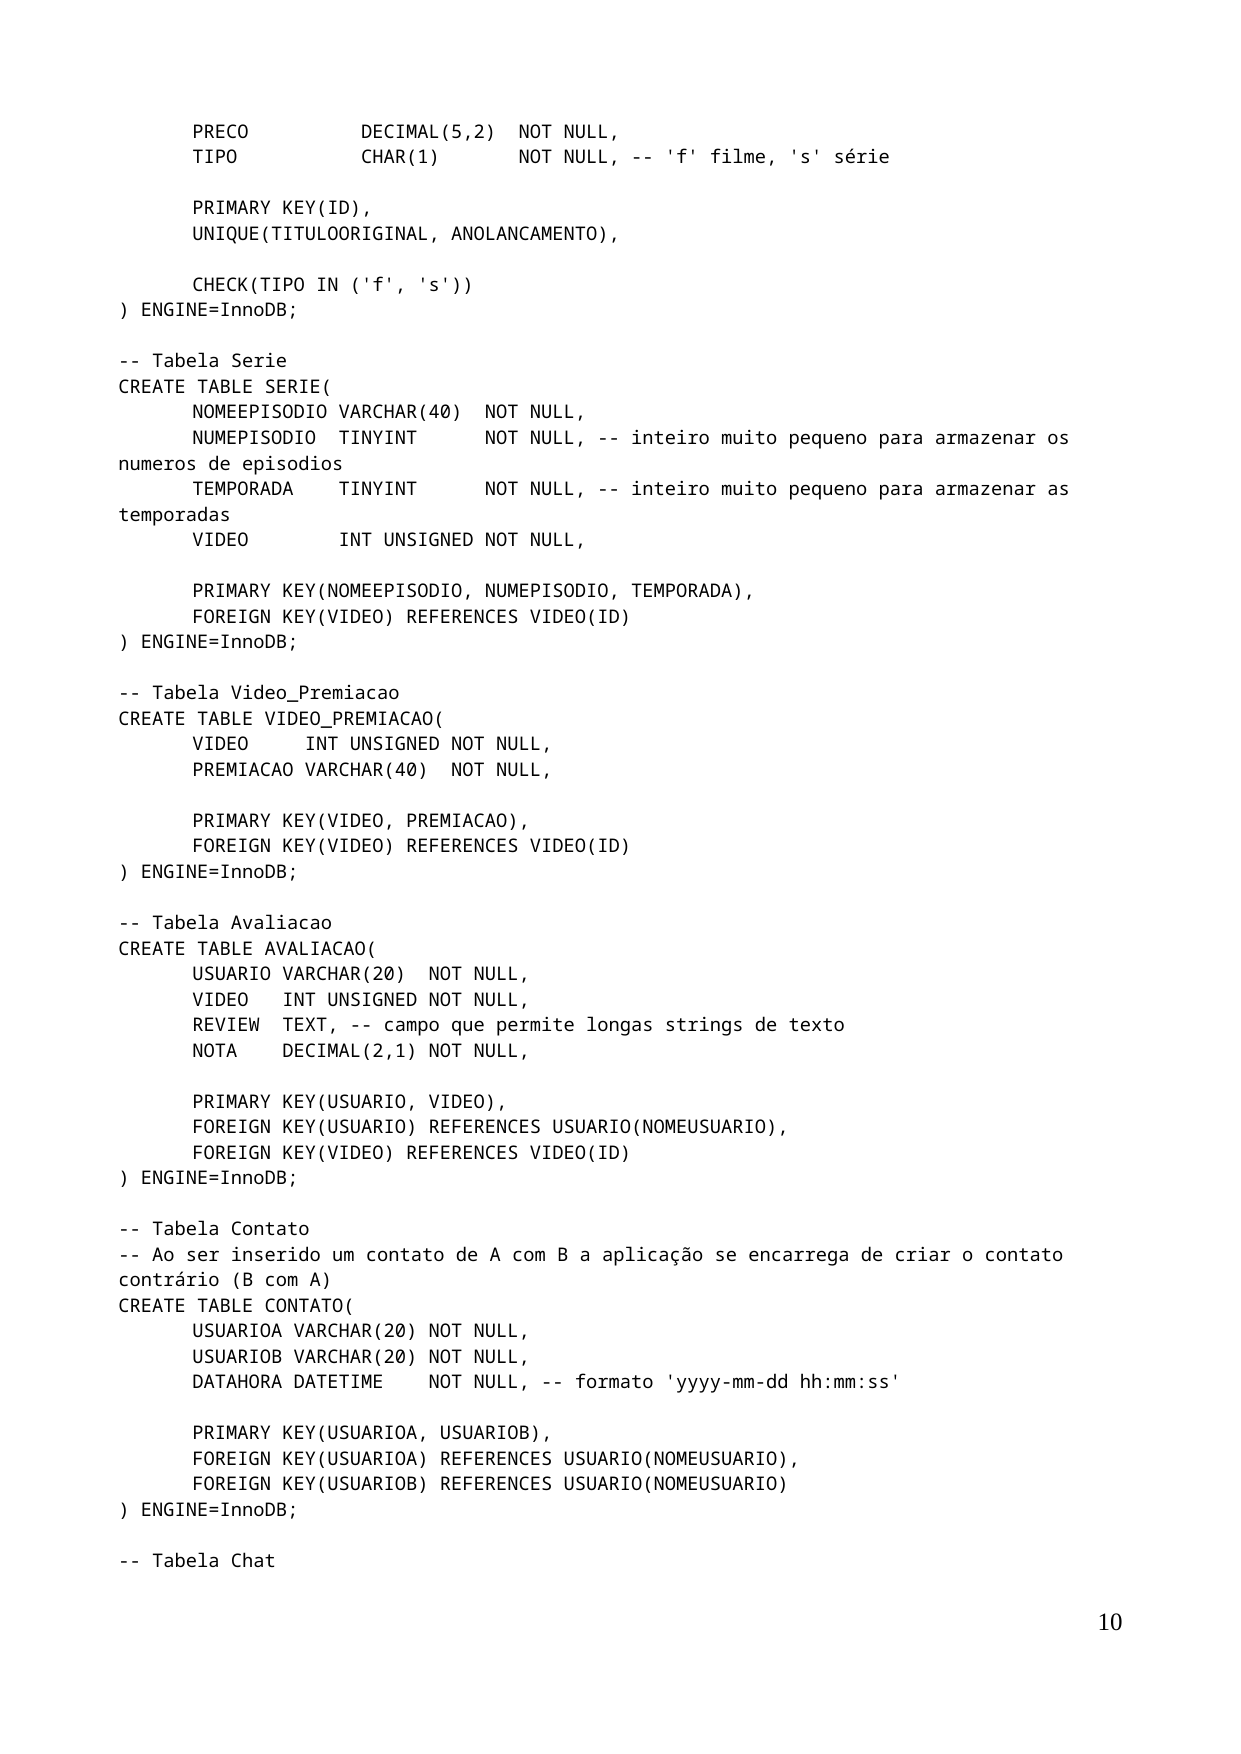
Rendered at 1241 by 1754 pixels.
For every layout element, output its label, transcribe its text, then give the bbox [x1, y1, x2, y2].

text -- Tabela Video_Premiacao [118, 679, 1122, 705]
text ) ENGINE=InnoDB; [118, 1496, 1122, 1522]
text ) ENGINE=InnoDB; [118, 1164, 1122, 1190]
text PREMIACAO VARCHAR(40) NOT NULL, [118, 756, 1122, 782]
text -- Tabela Serie [118, 348, 1122, 373]
text TEMPORADA TINYINT NOT NULL, -- inteiro muito pequeno para armazenar as temporadas [118, 475, 1122, 526]
text NOTA DECIMAL(2,1) NOT NULL, [118, 1037, 1122, 1062]
text FOREIGN KEY(VIDEO) REFERENCES VIDEO(ID) [118, 603, 1122, 628]
text PRIMARY KEY(ID), [118, 195, 1122, 220]
text VIDEO INT UNSIGNED NOT NULL, [118, 731, 1122, 756]
text FOREIGN KEY(USUARIOA) REFERENCES USUARIO(NOMEUSUARIO), [118, 1445, 1122, 1471]
text PRIMARY KEY(NOMEEPISODIO, NUMEPISODIO, TEMPORADA), [118, 577, 1122, 603]
text PRECO DECIMAL(5,2) NOT NULL, [118, 118, 1122, 144]
text CREATE TABLE CONTATO( [118, 1292, 1122, 1318]
text USUARIO VARCHAR(20) NOT NULL, [118, 960, 1122, 986]
text CREATE TABLE VIDEO_PREMIACAO( [118, 705, 1122, 731]
text USUARIOA VARCHAR(20) NOT NULL, [118, 1318, 1122, 1343]
text FOREIGN KEY(USUARIO) REFERENCES USUARIO(NOMEUSUARIO), [118, 1113, 1122, 1139]
text VIDEO INT UNSIGNED NOT NULL, [118, 986, 1122, 1011]
text FOREIGN KEY(VIDEO) REFERENCES VIDEO(ID) [118, 833, 1122, 858]
text USUARIOB VARCHAR(20) NOT NULL, [118, 1343, 1122, 1369]
text -- Tabela Contato [118, 1216, 1122, 1241]
text REVIEW TEXT, -- campo que permite longas strings de texto [118, 1011, 1122, 1037]
text DATAHORA DATETIME NOT NULL, -- formato 'yyyy-mm-dd hh:mm:ss' [118, 1369, 1122, 1394]
text PRIMARY KEY(USUARIO, VIDEO), [118, 1088, 1122, 1113]
text -- Tabela Avaliacao [118, 909, 1122, 935]
text FOREIGN KEY(VIDEO) REFERENCES VIDEO(ID) [118, 1139, 1122, 1164]
text -- Tabela Chat [118, 1547, 1122, 1573]
text -- Ao ser inserido um contato de A com B a aplicação se encarrega de criar o contato contrário (B com A) [118, 1241, 1122, 1292]
text ) ENGINE=InnoDB; [118, 297, 1122, 322]
text NOMEEPISODIO VARCHAR(40) NOT NULL, [118, 399, 1122, 424]
text UNIQUE(TITULOORIGINAL, ANOLANCAMENTO), [118, 220, 1122, 246]
text ) ENGINE=InnoDB; [118, 858, 1122, 884]
text PRIMARY KEY(VIDEO, PREMIACAO), [118, 807, 1122, 833]
text CHECK(TIPO IN ('f', 's')) [118, 271, 1122, 297]
text VIDEO INT UNSIGNED NOT NULL, [118, 526, 1122, 552]
text CREATE TABLE AVALIACAO( [118, 935, 1122, 960]
text CREATE TABLE SERIE( [118, 373, 1122, 399]
text NUMEPISODIO TINYINT NOT NULL, -- inteiro muito pequeno para armazenar os numeros de episodios [118, 424, 1122, 475]
text FOREIGN KEY(USUARIOB) REFERENCES USUARIO(NOMEUSUARIO) [118, 1471, 1122, 1496]
text TIPO CHAR(1) NOT NULL, -- 'f' filme, 's' série [118, 144, 1122, 169]
text PRIMARY KEY(USUARIOA, USUARIOB), [118, 1420, 1122, 1445]
text ) ENGINE=InnoDB; [118, 628, 1122, 654]
